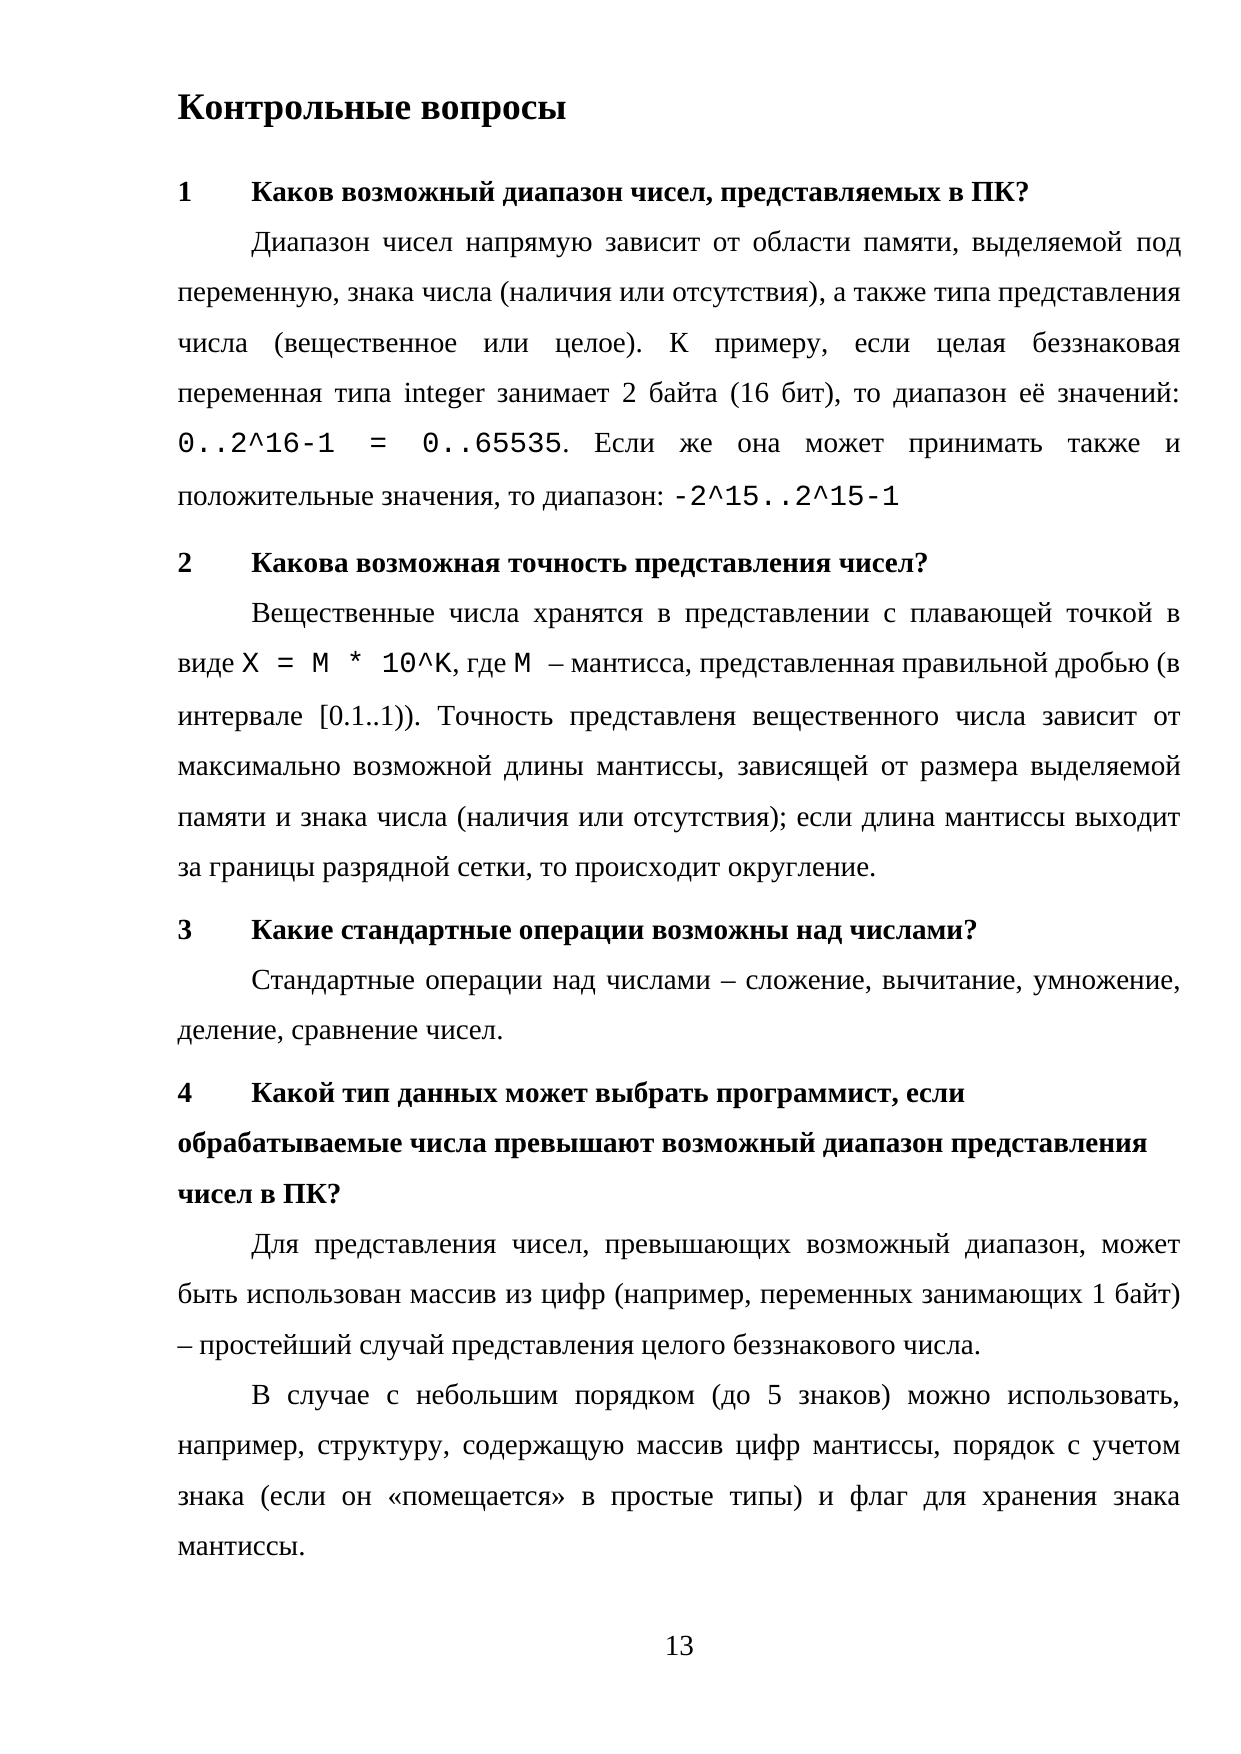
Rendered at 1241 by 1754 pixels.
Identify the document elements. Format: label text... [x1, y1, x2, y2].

subtitle Каков возможный диапазон чисел, представляемых в ПК? [177, 174, 1181, 207]
subtitle Какой тип данных может выбрать программист, если обрабатываемые числа превышают возможный диапазон представления чисел в ПК? [177, 1075, 1181, 1209]
text Для представления чисел, превышающих возможный диапазон, может быть использован массив из цифр (например, переменных занимающих 1 байт) – простейший случай представления целого беззнакового числа. [177, 1226, 1181, 1360]
text Стандартные операции над числами – сложение, вычитание, умножение, деление, сравнение чисел. [177, 962, 1181, 1046]
subtitle Какие стандартные операции возможны над числами? [177, 912, 1181, 945]
subtitle Контрольные вопросы [177, 84, 1181, 127]
text В случае с небольшим порядком (до 5 знаков) можно использовать, например, структуру, содержащую массив цифр мантиссы, порядок с учетом знака (если он «помещается» в простые типы) и флаг для хранения знака мантиссы. [177, 1377, 1181, 1562]
text Диапазон чисел напрямую зависит от области памяти, выделяемой под переменную, знака числа (наличия или отсутствия), а также типа представления числа (вещественное или целое). К примеру, если целая беззнаковая переменная типа integer занимает 2 байта (16 бит), то диапазон её значений: 0..2^16-1 = 0..65535. Если же она может принимать также и положительные значения, то диапазон: -2^15..2^15-1 [177, 224, 1181, 514]
subtitle Какова возможная точность представления чисел? [177, 545, 1181, 578]
text Вещественные числа хранятся в представлении с плавающей точкой в виде X = M * 10^K, где M – мантисса, представленная правильной дробью (в интервале [0.1..1)). Точность представленя вещественного числа зависит от максимально возможной длины мантиссы, зависящей от размера выделяемой памяти и знака числа (наличия или отсутствия); если длина мантиссы выходит за границы разрядной сетки, то происходит округление. [177, 595, 1181, 883]
